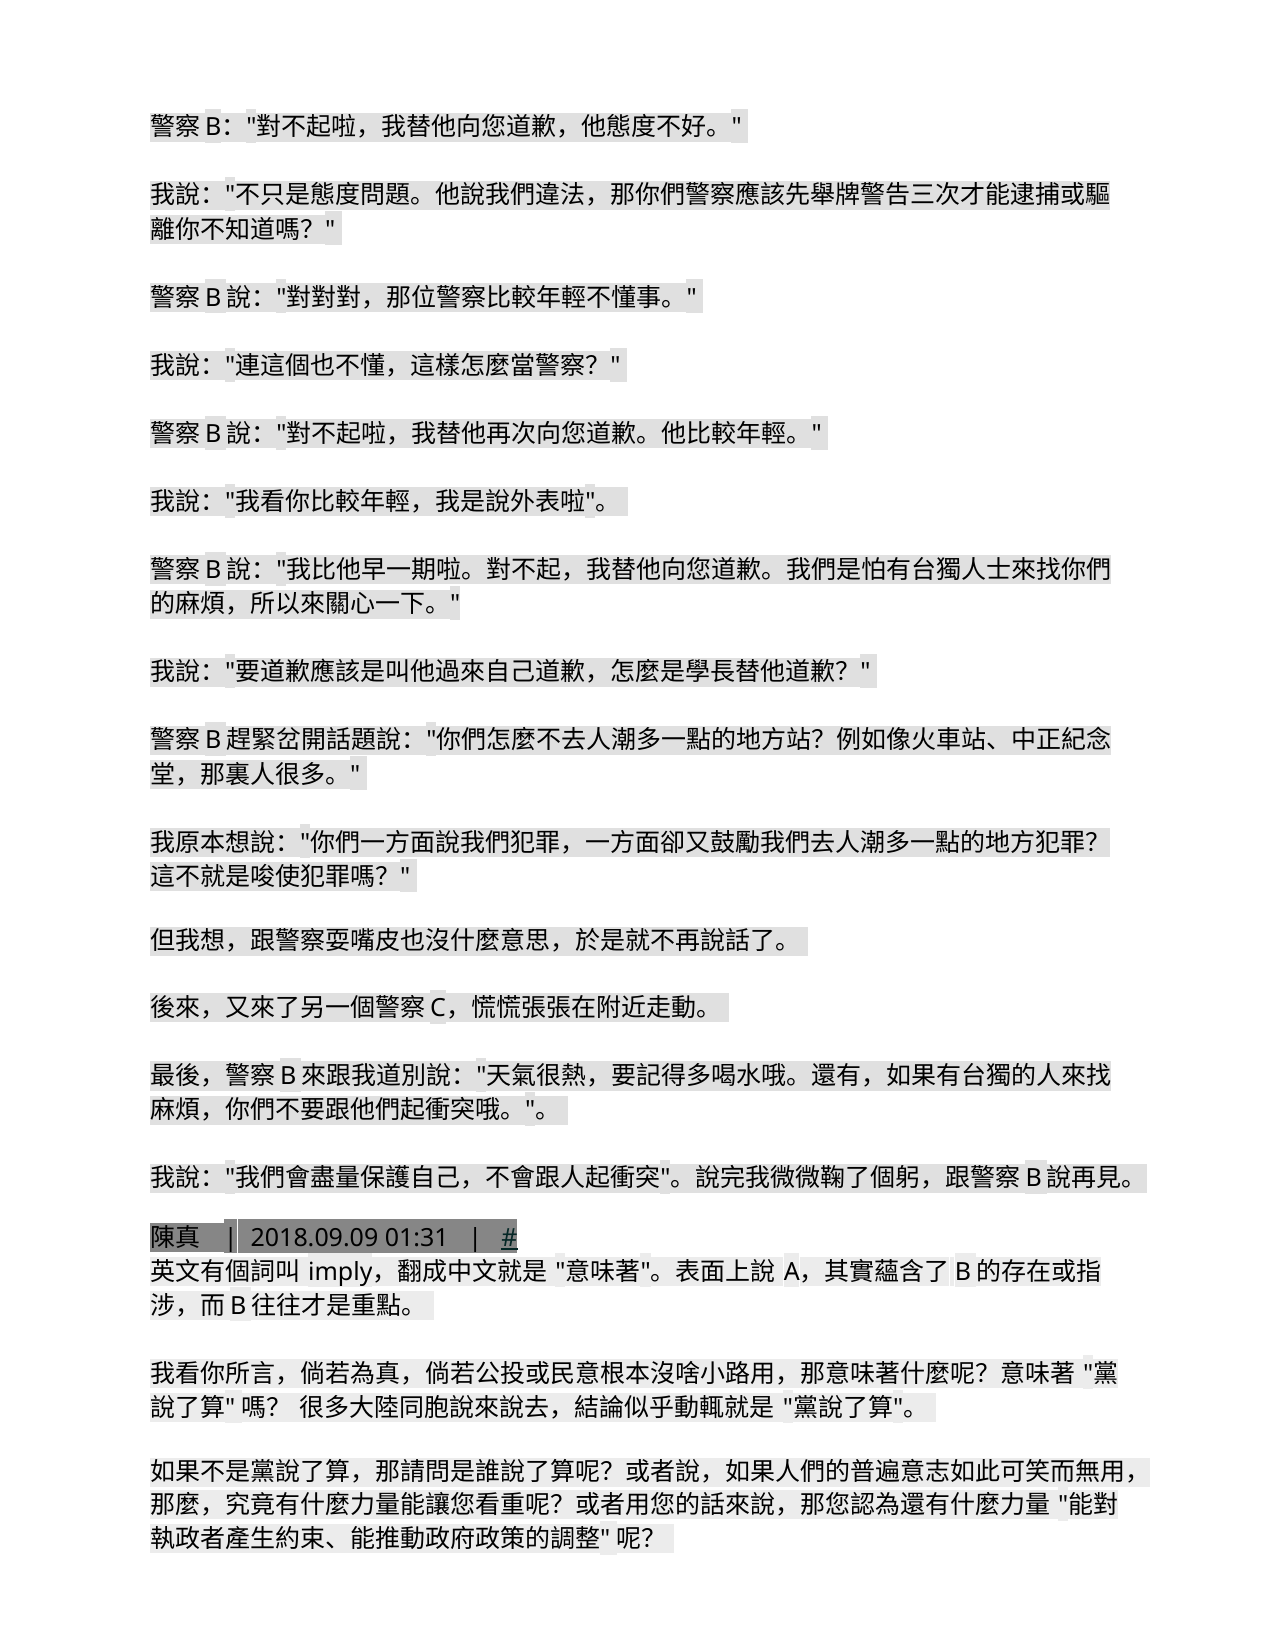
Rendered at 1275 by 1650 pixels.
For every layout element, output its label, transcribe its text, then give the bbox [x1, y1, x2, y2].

text 陳真 | 2018.09.09 01:31 | # [150, 1219, 1125, 1253]
text 英文有個詞叫 imply，翻成中文就是 "意味著"。表面上說 A，其實蘊含了B的存在或指涉，而B往往才是重點。 我看你所言，倘若為真，倘若公投或民意根本沒啥小路用，那意味著什麼呢？意味著 "黨說了算" 嗎？ 很多大陸同胞說來說去，結論似乎動輒就是 "黨說了算"。 如果不是黨說了算，那請問是誰說了算呢？或者說，如果人們的普遍意志如此可笑而無用，那麼，究竟有什麼力量能讓您看重呢？或者用您的話來說，那您認為還有什麼力量 "能對執政者產生約束、能推動政府政策的調整" 呢？ 您說，"一個黨首先要有社會理想"，講得真好聽。可是，如果人民的意向與力量根本沒啥小路用，那請問什麼力量可以讓一個黨有所謂 "社會理想" 呢？"自動自發" 就會有理想嗎？天底下有這種黨嗎？不需要各方的意見與智慧來形成所謂 "社會理想" 嗎？ 我有一篇20年前在英國的講稿，找不到了，標題好像是 "反種族歧視運動的概念與實際" 之類，很長的一篇講稿。當年膾炙人口，幫我惹來許多痛苦與麻煩，但我沒留底稿。那個演講，恰恰就是在講概念的形成。概念就像一座倉庫，讓大家往裏頭放東西，使之產生內涵。這個過程很容易懂，也不難做到。最難的部份卻在於蓋了一座前所未有的新倉庫，就像發明一種嶄新的歌曲形式那樣。比方說 "權利" (RIGHTS)，大家耳熟能詳，大家都可以不斷充實或質疑這項概念，但是，最難的卻是最早創造這樣一個 "概念空間" 者。 如果不是人類或人民來提出理想，創造理想，難道是鬼嗎？難道概念是長在樹上的果實？不須思索，不須議論，然後時間一到就瓜熟蒂落？就算黨說了算，在黨說話之 "前"，人民得先有意見才行不是嗎？ 再說，你的論證方式是不及格的。如果那樣一種論證方式說得通，那我豈不是也能舉出根本數不清的正面例子來"證明" 民意之強大的力量？比方說八零年代菲律賓馬可士的倉皇下台流亡，連準備鎮壓的坦克車都開出來了，面對數十萬群眾，還不是照樣得下台逃走。比方說各種什麼 "之春" (例如阿拉伯之春)，例如柏林圍牆的瓦解，例如南韓極其熱血驃悍視死如歸的學生運動或群眾運動所造成的政治改革力量，比方說甘地的不合作運動等等...根本舉不完的正面例子。 即便是阿扁也一樣，若非當年民意，司法敢辦他嗎？監獄敢關他嗎？大陸有沒有可能把犯了罪的統治者給繩之以法呢？ 當然，我還不至於幼稚到這樣看事情。我只是依照你的論證方式依樣畫葫蘆來論證一番，得到的結論是選舉萬歲，民主萬歲，公投萬歲。你不覺得這樣討論事情很幼稚嗎？ 你還說： "一個社會，有爭議的議題，首先應該是廣泛討論，在理性的討論中尋求共識，而不是急於表決。" 可是，這跟你前半段講的不是矛盾嗎？如果民意或人民的力量根本無法改變執政者，還討論個屁不是嗎？ 再說，台灣社會雖然討論內容很幼稚，但是，討論的 "形式" 是存在的，而公投不就是得先經過幾個月的正反宣告與辯論，然後才會表決？當一個議題有所爭議時，意味著它沒有共識，因此到最後總得來個數人頭定勝負。 還有，您說： "民進黨一開始的主要構成就是一群投機分子。" 這話也不是事實。在那個槍炮黑牢伺候、隨時就能要人命的年代，哪來多少投機份子？民進黨一開始的主要構成是一群滿懷熱情與義憤、奮不顧身的工農與販夫走卒，找不到幾個像我這樣的讀書人。大多數人只求付出，不求回報，不圖權位。 但是，一群口舌伶俐的人渣卻迅速掌控了這個黨，進而大量引進人渣，於是很快就變成一個人渣黨。當年的民進黨跟現在這個所謂民進黨，基本上只是表面名稱一樣而已，就如同武昌起義及興中會同盟會和李賊登輝所塑造的黑金國民黨，同樣也扯不上關係。 [150, 1253, 1125, 1555]
text 統獨公投靜站花絮 陳真 2018. 09. 0.8. 今天靜站，一開始只有我和阿忠，但我注意到警察早已來到現場。 不久之後，力民也來了。兩位大安分局的警察見狀立即快步上前，來到我前面。 兩人都很年輕，二十多歲。其中一個大聲叫囂說： "有沒有申請？" 我說："申請什麼？" 警察A："你不知道兩個人以上聚在一起 (舉牌子) 是違法的嗎？你們現在已經三個人了。" 我說："那你應該馬上逮捕我們啊。" 警察 A 愣了一下，繼續大聲叫囂："我為什麼要逮捕你們？我把你們驅離就行！" 我說："好啊，請你趕快把我們驅離"。 警察 A 頓時語塞，但依舊表面上張牙舞爪，氣沖沖回答說："好！" 然後就跑到一邊打無線電對講機，裝出一副好像在討救兵準備前來驅離似的。 接著，另一位警察 B 也走過來。問我說："你們是哪來的？" 我：...(無言) 接著懷軒也來了。警察B 看到就說："原本只有三個，現在又多一個。怎麼會這樣？你們到底有多少人要來？" 我說："不知道，一般都沒幾個人來。" 警察B說："你們希望幾個人來？" 真是很奇怪的問題。我就回答說："隨便，越多越好吧。" 警察B又問："差不多會有幾個人來？" 我說："很少超過8個。" 警察 B 一聽，可能都快笑出來了，嘴裏覆誦著："8個？" 我說："對，平常頂多就差不多8個。" 警察B問："這裏有事誰負責？你負責嗎？" 我說："對，我負責。" 警察B："你是去哪裏找人來？" 我：...(無言) 警察B："你們是從哪裏叫人來？他們為什麼要來？" 我有點按捺不住，於是就不耐煩地說："你們這些話已經問過很多次了。我們在這個地方已經站11年了你不知道嗎？" 警察B說："知道知道，我以前有看過你們。但是有時候會有不同警察同事過來關心"。 我說："就算新來的也該勤務交接吧？同樣的話一直問。你是哪個單位？" 警察B："大安分局"。 我說："你要不要拿一份傳單？上面有我們的網址。" 警察B說："不行不行！我們穿制服不能接受傳單。" 我說："你們不是說我們犯法，你應該拿張傳單當成犯罪證物啊。" 接著我又說："剛才那個腦袋不清的警察叫什麼名字？" 警察B說："請問你問這個要做什麼？" 我說："我想寫篇文章，可能會需要提到那個腦袋不清的警察的名字。" 警察B："這個我不能透露。" 我說："你們執行勤務卻不能透露身份？" 警察B說："我只能告訴你我們是中華民國的警察。" 我說："你們執行勤務是採匿名方式？不能透露身份？" 警察B說："我有編號XXXX"。(姑隱其編號) 我說： "我是想要知道剛才那個警察的編號或姓名也可以"。 警察B說："嗯，不好意思，我記不起來。" 我說："他人就站在那裏，你去問他啊，或是叫他過來。" 警察B說："你為什麼一定要找他呢？" 我說："我覺得他不適任。" 警察B："對不起啦，我替他向您道歉，他態度不好。" 我說："不只是態度問題。他說我們違法，那你們警察應該先舉牌警告三次才能逮捕或驅離你不知道嗎？" 警察B說："對對對，那位警察比較年輕不懂事。" 我說："連這個也不懂，這樣怎麼當警察？" 警察B說："對不起啦，我替他再次向您道歉。他比較年輕。" 我說："我看你比較年輕，我是說外表啦"。 警察B說："我比他早一期啦。對不起，我替他向您道歉。我們是怕有台獨人士來找你們的麻煩，所以來關心一下。" 我說："要道歉應該是叫他過來自己道歉，怎麼是學長替他道歉？" 警察B趕緊岔開話題說："你們怎麼不去人潮多一點的地方站？例如像火車站、中正紀念堂，那裏人很多。" 我原本想說："你們一方面說我們犯罪，一方面卻又鼓勵我們去人潮多一點的地方犯罪？這不就是唆使犯罪嗎？" 但我想，跟警察耍嘴皮也沒什麼意思，於是就不再說話了。 後來，又來了另一個警察C，慌慌張張在附近走動。 最後，警察B來跟我道別說："天氣很熱，要記得多喝水哦。還有，如果有台獨的人來找麻煩，你們不要跟他們起衝突哦。"。 我說："我們會盡量保護自己，不會跟人起衝突"。說完我微微鞠了個躬，跟警察B說再見。 [150, 75, 1125, 1194]
